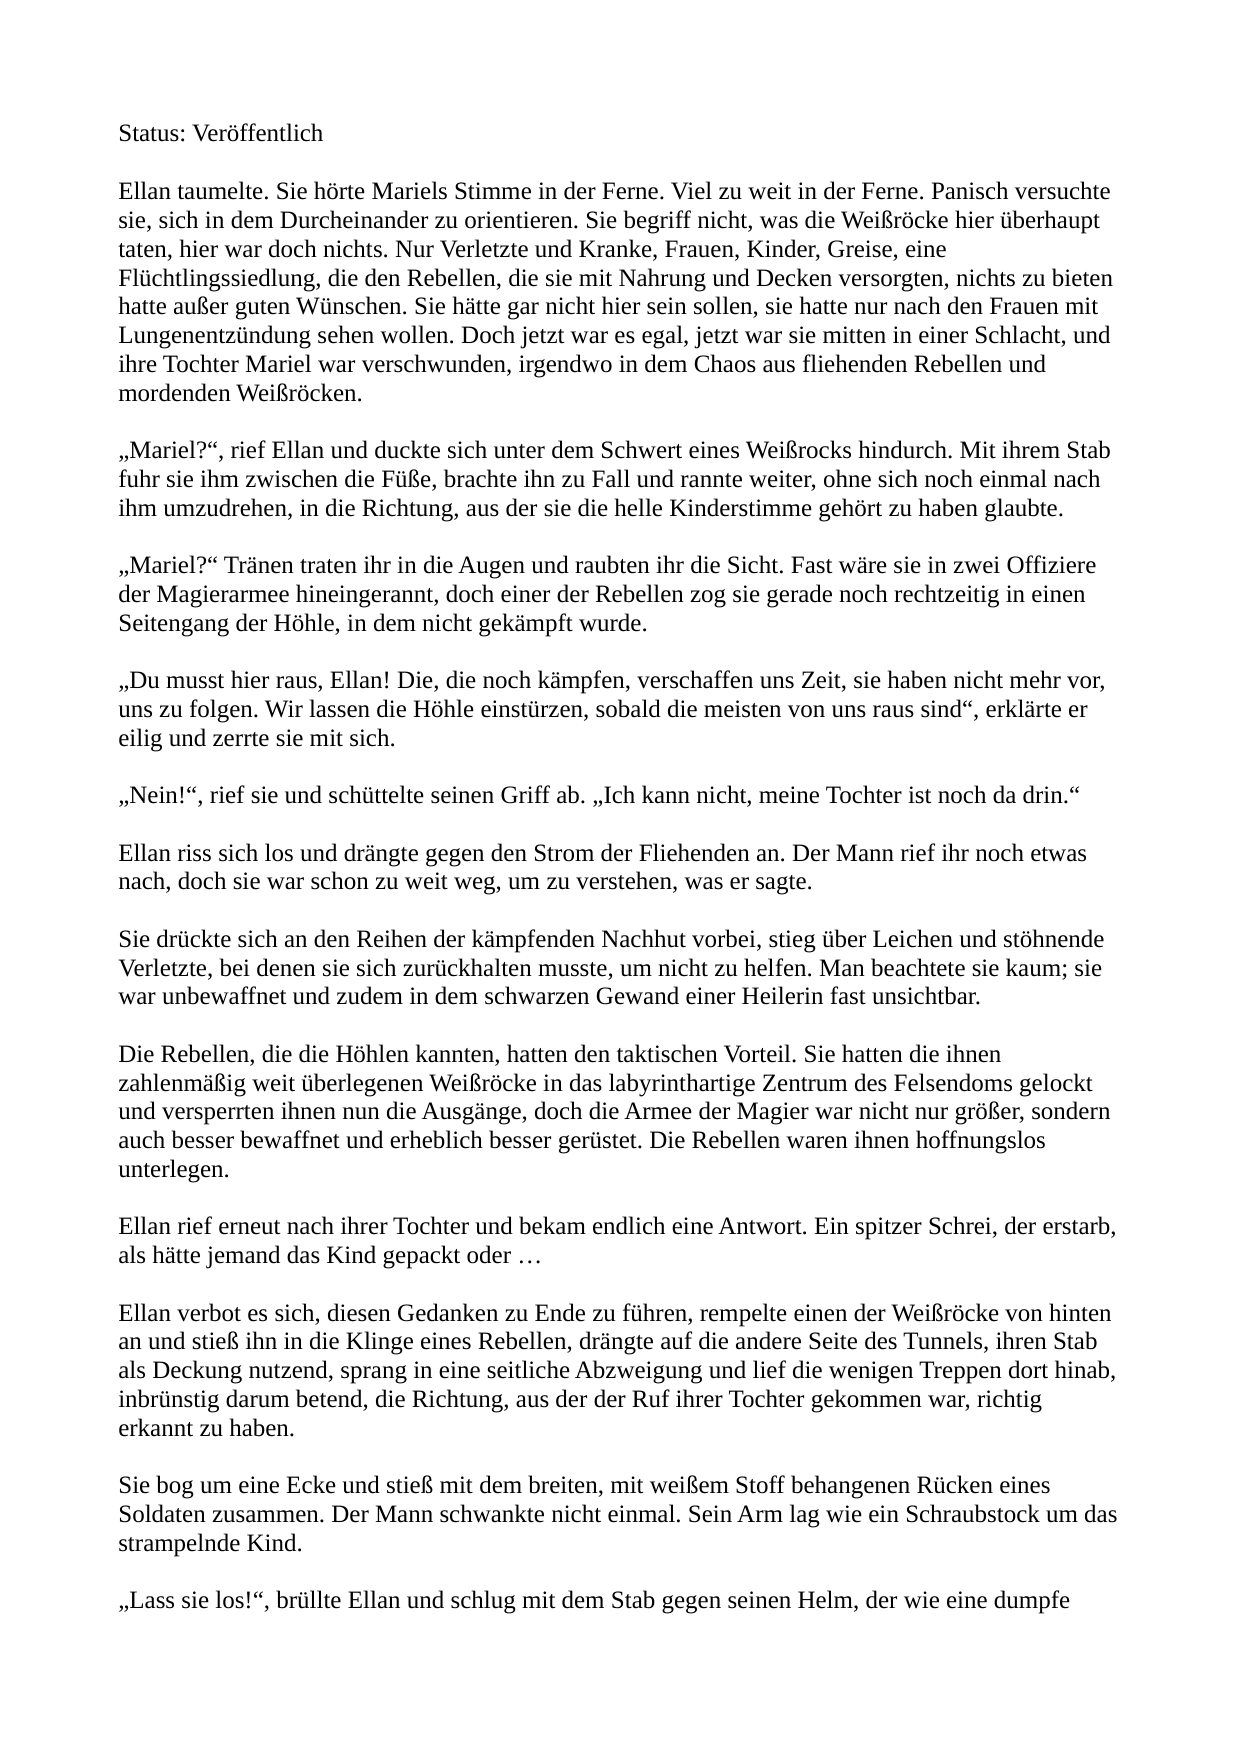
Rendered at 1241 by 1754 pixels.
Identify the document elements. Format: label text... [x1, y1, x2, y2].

text Ellan taumelte. Sie hörte Mariels Stimme in der Ferne. Viel zu weit in der Ferne. Panisch versuchte sie, sich in dem Durcheinander zu orientieren. Sie begriff nicht, was die Weißröcke hier überhaupt taten, hier war doch nichts. Nur Verletzte und Kranke, Frauen, Kinder, Greise, eine Flüchtlingssiedlung, die den Rebellen, die sie mit Nahrung und Decken versorgten, nichts zu bieten hatte außer guten Wünschen. Sie hätte gar nicht hier sein sollen, sie hatte nur nach den Frauen mit Lungenentzündung sehen wollen. Doch jetzt war es egal, jetzt war sie mitten in einer Schlacht, und ihre Tochter Mariel war verschwunden, irgendwo in dem Chaos aus fliehenden Rebellen und mordenden Weißröcken. „Mariel?“, rief Ellan und duckte sich unter dem Schwert eines Weißrocks hindurch. Mit ihrem Stab fuhr sie ihm zwischen die Füße, brachte ihn zu Fall und rannte weiter, ohne sich noch einmal nach ihm umzudrehen, in die Richtung, aus der sie die helle Kinderstimme gehört zu haben glaubte. „Mariel?“ Tränen traten ihr in die Augen und raubten ihr die Sicht. Fast wäre sie in zwei Offiziere der Magierarmee hineingerannt, doch einer der Rebellen zog sie gerade noch rechtzeitig in einen Seitengang der Höhle, in dem nicht gekämpft wurde. „Du musst hier raus, Ellan! Die, die noch kämpfen, verschaffen uns Zeit, sie haben nicht mehr vor, uns zu folgen. Wir lassen die Höhle einstürzen, sobald die meisten von uns raus sind“, erklärte er eilig und zerrte sie mit sich. „Nein!“, rief sie und schüttelte seinen Griff ab. „Ich kann nicht, meine Tochter ist noch da drin.“ Ellan riss sich los und drängte gegen den Strom der Fliehenden an. Der Mann rief ihr noch etwas nach, doch sie war schon zu weit weg, um zu verstehen, was er sagte. Sie drückte sich an den Reihen der kämpfenden Nachhut vorbei, stieg über Leichen und stöhnende Verletzte, bei denen sie sich zurückhalten musste, um nicht zu helfen. Man beachtete sie kaum; sie war unbewaffnet und zudem in dem schwarzen Gewand einer Heilerin fast unsichtbar. Die Rebellen, die die Höhlen kannten, hatten den taktischen Vorteil. Sie hatten die ihnen zahlenmäßig weit überlegenen Weißröcke in das labyrinthartige Zentrum des Felsendoms gelockt und versperrten ihnen nun die Ausgänge, doch die Armee der Magier war nicht nur größer, sondern auch besser bewaffnet und erheblich besser gerüstet. Die Rebellen waren ihnen hoffnungslos unterlegen. Ellan rief erneut nach ihrer Tochter und bekam endlich eine Antwort. Ein spitzer Schrei, der erstarb, als hätte jemand das Kind gepackt oder … Ellan verbot es sich, diesen Gedanken zu Ende zu führen, rempelte einen der Weißröcke von hinten an und stieß ihn in die Klinge eines Rebellen, drängte auf die andere Seite des Tunnels, ihren Stab als Deckung nutzend, sprang in eine seitliche Abzweigung und lief die wenigen Treppen dort hinab, inbrünstig darum betend, die Richtung, aus der der Ruf ihrer Tochter gekommen war, richtig erkannt zu haben. Sie bog um eine Ecke und stieß mit dem breiten, mit weißem Stoff behangenen Rücken eines Soldaten zusammen. Der Mann schwankte nicht einmal. Sein Arm lag wie ein Schraubstock um das strampelnde Kind. „Lass sie los!“, brüllte Ellan und schlug mit dem Stab gegen seinen Helm, der wie eine dumpfe [118, 176, 1122, 1614]
text Status: Veröffentlich [118, 118, 1122, 147]
